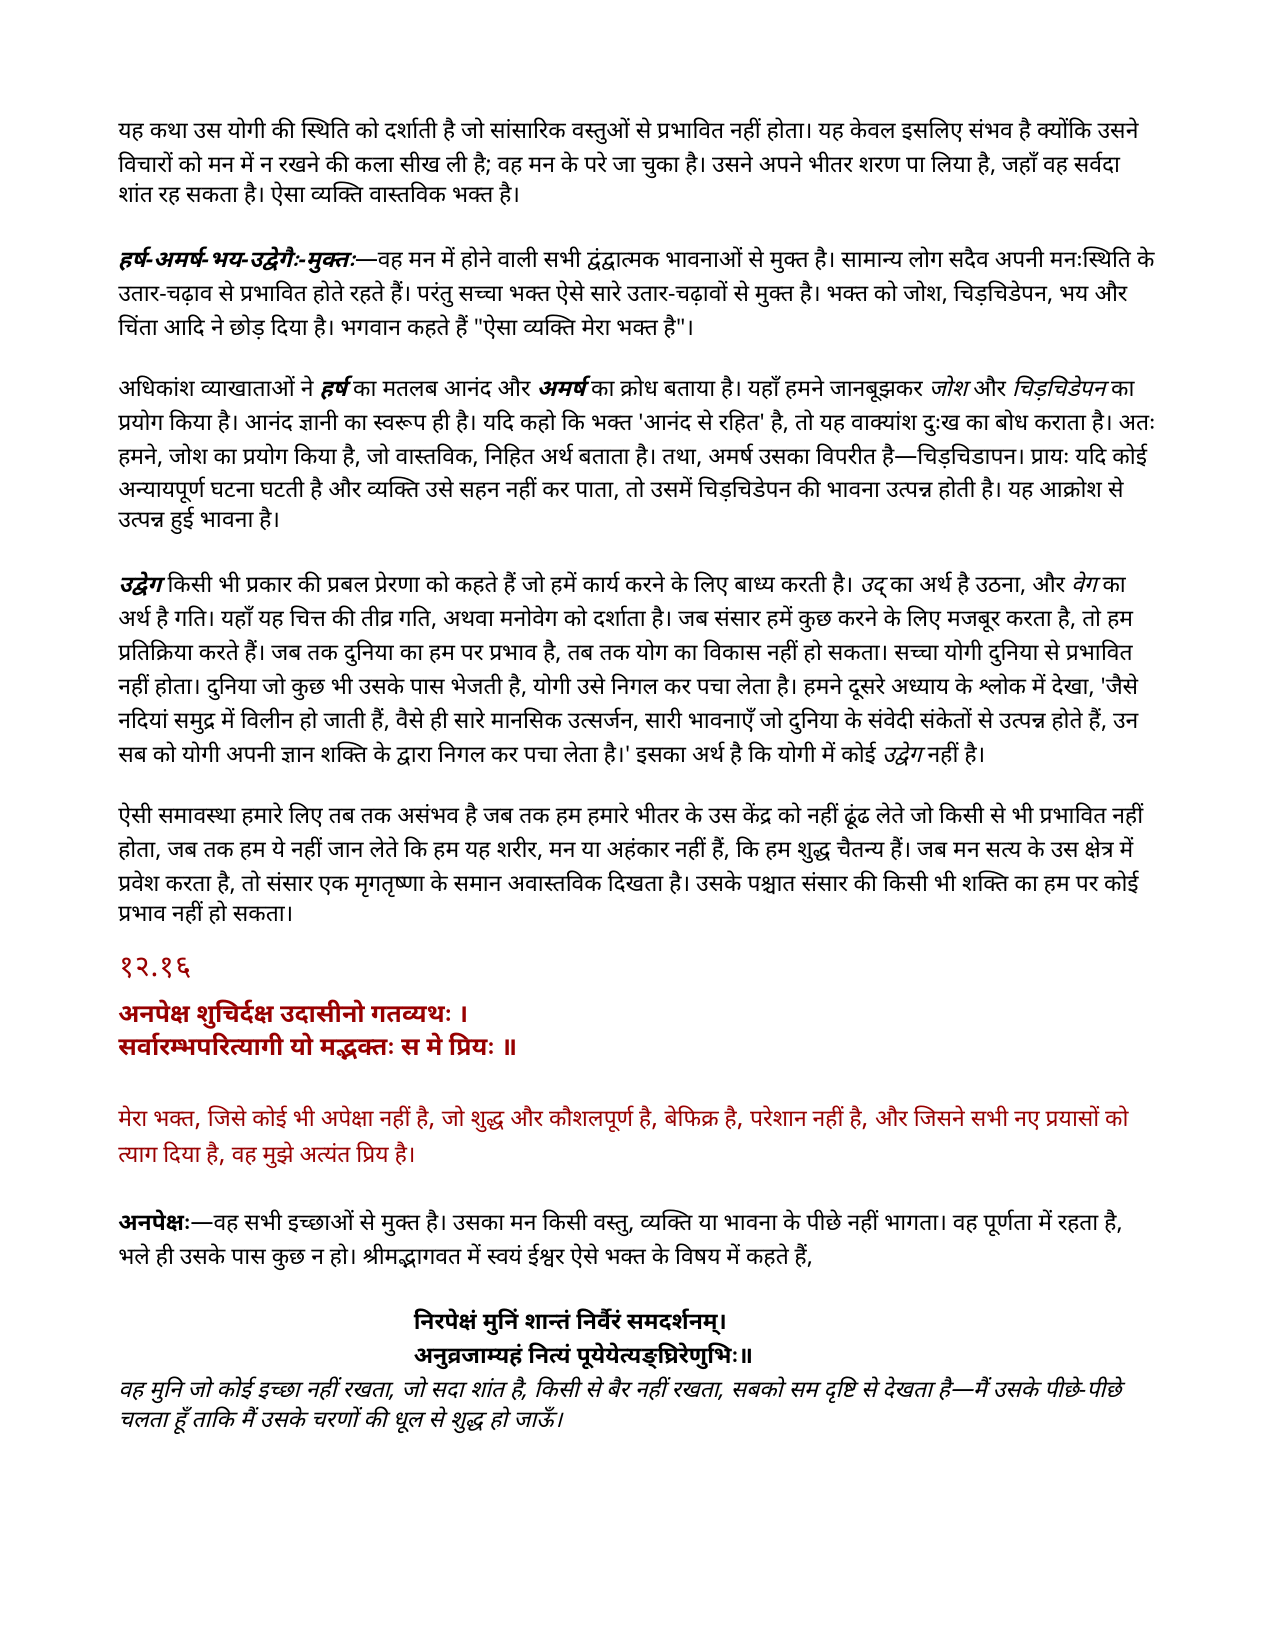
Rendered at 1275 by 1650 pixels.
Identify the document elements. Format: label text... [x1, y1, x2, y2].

text यह कथा उस योगी की स्थिति को दर्शाती है जो सांसारिक वस्तुओं से प्रभावित नहीं होता। यह केवल इसलिए संभव है क्योंकि उसने विचारों को मन में न रखने की कला सीख ली है; वह मन के परे जा चुका है। उसने अपने भीतर शरण पा लिया है, जहाँ वह सर्वदा शांत रह सकता है। ऐसा व्यक्ति वास्तविक भक्त है। [118, 118, 1157, 212]
text सर्वारम्भपरित्यागी यो मद्भक्तः स मे प्रियः ॥ [118, 1033, 1157, 1066]
text ऐसी समावस्था हमारे लिए तब तक असंभव है जब तक हम हमारे भीतर के उस केंद्र को नहीं ढूंढ लेते जो किसी से भी प्रभावित नहीं होता, जब तक हम ये नहीं जान लेते कि हम यह शरीर, मन या अहंकार नहीं हैं, कि हम शुद्ध चैतन्य हैं। जब मन सत्य के उस क्षेत्र में प्रवेश करता है, तो संसार एक मृगतृष्णा के समान अवास्तविक दिखता है। उसके पश्चात संसार की किसी भी शक्ति का हम पर कोई प्रभाव नहीं हो सकता। [118, 803, 1157, 930]
text वह मुनि जो कोई इच्छा नहीं रखता, जो सदा शांत है, किसी से बैर नहीं रखता, सबको सम दृष्टि से देखता है—मैं उसके पीछे-पीछे चलता हूँ ताकि मैं उसके चरणों की धूल से शुद्ध हो जाऊँ। [118, 1373, 1157, 1436]
text निरपेक्षं मुनिं शान्तं निर्वैरं समदर्शनम्। [118, 1305, 1157, 1339]
text अनपेक्ष शुचिर्दक्ष उदासीनो गतव्यथः । [118, 1000, 1157, 1033]
text अधिकांश व्याखाताओं ने हर्ष का मतलब आनंद और अमर्ष का क्रोध बताया है। यहाँ हमने जानबूझकर जोश और चिड़चिडेपन का प्रयोग किया है। आनंद ज्ञानी का स्वरूप ही है। यदि कहो कि भक्त 'आनंद से रहित' है, तो यह वाक्यांश दुःख का बोध कराता है। अतः हमने, जोश का प्रयोग किया है, जो वास्तविक, निहित अर्थ बताता है। तथा, अमर्ष­ उसका विपरीत है—चिड़चिडापन। प्रायः यदि कोई अन्यायपूर्ण घटना घटती है और व्यक्ति उसे सहन नहीं कर पाता, तो उसमें चिड़चिडेपन की भावना उत्पन्न होती है। यह आक्रोश से उत्पन्न हुई भावना है। [118, 376, 1157, 537]
text उद्वेग किसी भी प्रकार की प्रबल प्रेरणा को कहते हैं जो हमें कार्य करने के लिए बाध्य करती है। उद् का अर्थ है उठना, और वेग का अर्थ है गति। यहाँ यह चित्त की तीव्र गति, अथवा मनोवेग को दर्शाता है। जब संसार हमें कुछ करने के लिए मजबूर करता है, तो हम प्रतिक्रिया करते हैं। जब तक दुनिया का हम पर प्रभाव है, तब तक योग का विकास नहीं हो सकता। सच्चा योगी दुनिया से प्रभावित नहीं होता। दुनिया जो कुछ भी उसके पास भेजती है, योगी उसे निगल कर पचा लेता है। हमने दूसरे अध्याय के श्लोक में देखा, 'जैसे नदियां समुद्र में विलीन हो जाती हैं, वैसे ही सारे मानसिक उत्सर्जन, सारी भावनाएँ जो दुनिया के संवेदी संकेतों से उत्पन्न होते हैं, उन सब को योगी अपनी ज्ञान शक्ति के द्वारा निगल कर पचा लेता है।' इसका अर्थ है कि योगी में कोई उद्वेग नहीं है। [118, 568, 1157, 772]
text अनुव्रजाम्यहं नित्यं पूयेयेत्यङ्घ्रिरेणुभिः॥ [118, 1339, 1157, 1373]
text हर्ष-अमर्ष-भय-उद्वेगैः-मुक्तः—वह मन में होने वाली सभी द्वंद्वात्मक भावनाओं से मुक्त है। सामान्य लोग सदैव अपनी मनःस्थिति के उतार-चढ़ाव से प्रभावित होते रहते हैं। परंतु सच्चा भक्त ऐसे सारे उतार-चढ़ावों से मुक्त है। भक्त को जोश, चिड़चिडेपन, भय और चिंता आदि ने छोड़ दिया है। भगवान कहते हैं "ऐसा व्यक्ति मेरा भक्त है"। [118, 243, 1157, 344]
text अनपेक्षः—वह सभी इच्छाओं से मुक्त है। उसका मन किसी वस्तु, व्यक्ति या भावना के पीछे नहीं भागता। वह पूर्णता में रहता है, भले ही उसके पास कुछ न हो। श्रीमद्भागवत में स्वयं ईश्वर ऐसे भक्त के विषय में कहते हैं, [118, 1206, 1157, 1274]
subtitle १२.१६ [118, 945, 1157, 988]
text मेरा भक्त, जिसे कोई भी अपेक्षा नहीं है, जो शुद्ध और कौशलपूर्ण है, बेफिक्र है, परेशान नहीं है, और जिसने सभी नए प्रयासों को त्याग दिया है, वह मुझे अत्यंत प्रिय है। [118, 1100, 1157, 1172]
